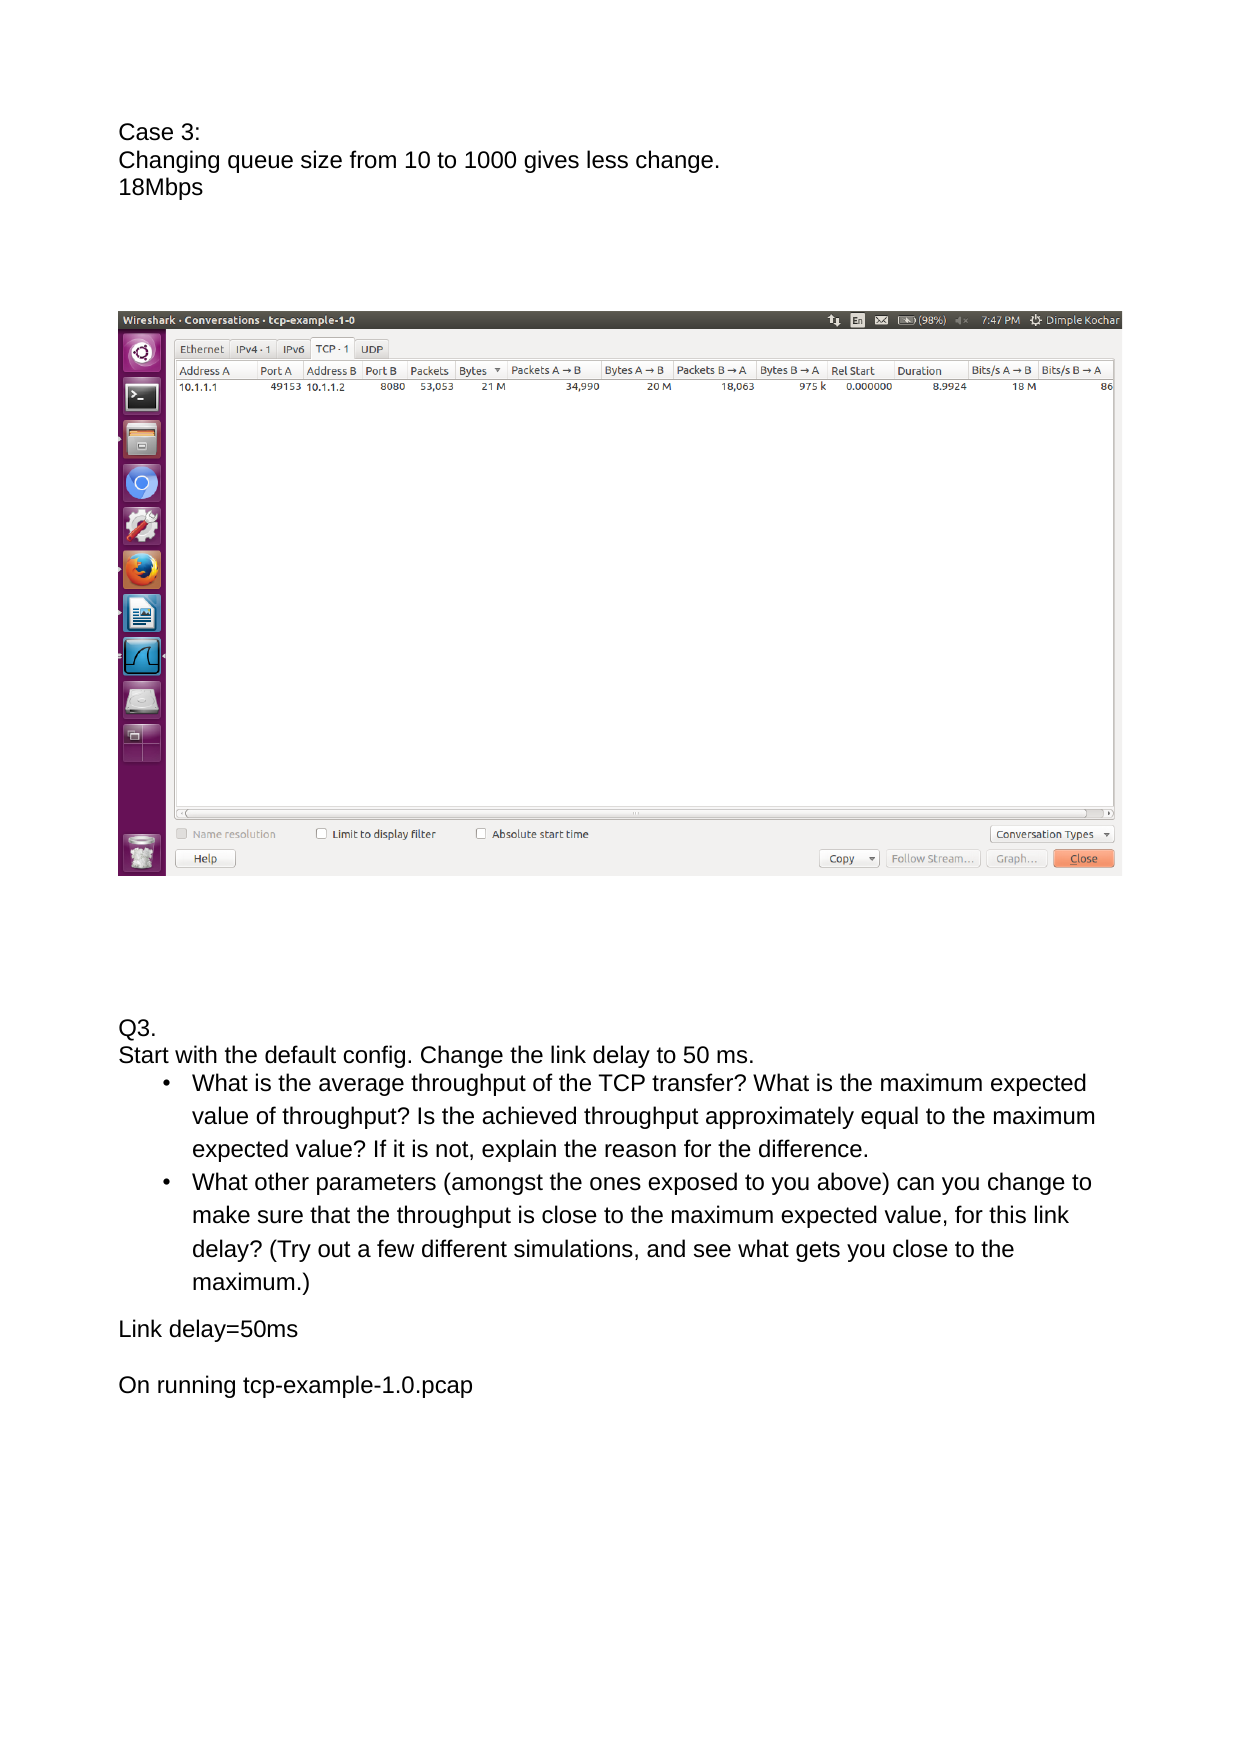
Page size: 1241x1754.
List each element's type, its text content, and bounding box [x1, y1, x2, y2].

text Changing queue size from 10 to 1000 gives less change. [118, 146, 1122, 173]
list What other parameters (amongst the ones exposed to you above) can you change to make sure that the throughput is close to the maximum expected value, for this link delay? (Try out a few different simulations, and see what gets you close to the maximum.) [162, 1168, 1122, 1295]
list What is the average throughput of the TCP transfer? What is the maximum expected value of throughput? Is the achieved throughput approximately equal to the maximum expected value? If it is not, explain the reason for the difference. [162, 1069, 1122, 1163]
text Start with the default config. Change the link delay to 50 ms. [118, 1041, 1122, 1069]
text Link delay=50ms [118, 1315, 1122, 1343]
text On running tcp-example-1.0.pcap [118, 1371, 1122, 1398]
text Q3. [118, 1014, 1122, 1041]
text 18Mbps [118, 173, 1122, 201]
picture [118, 311, 1123, 876]
text Case 3: [118, 118, 1122, 146]
